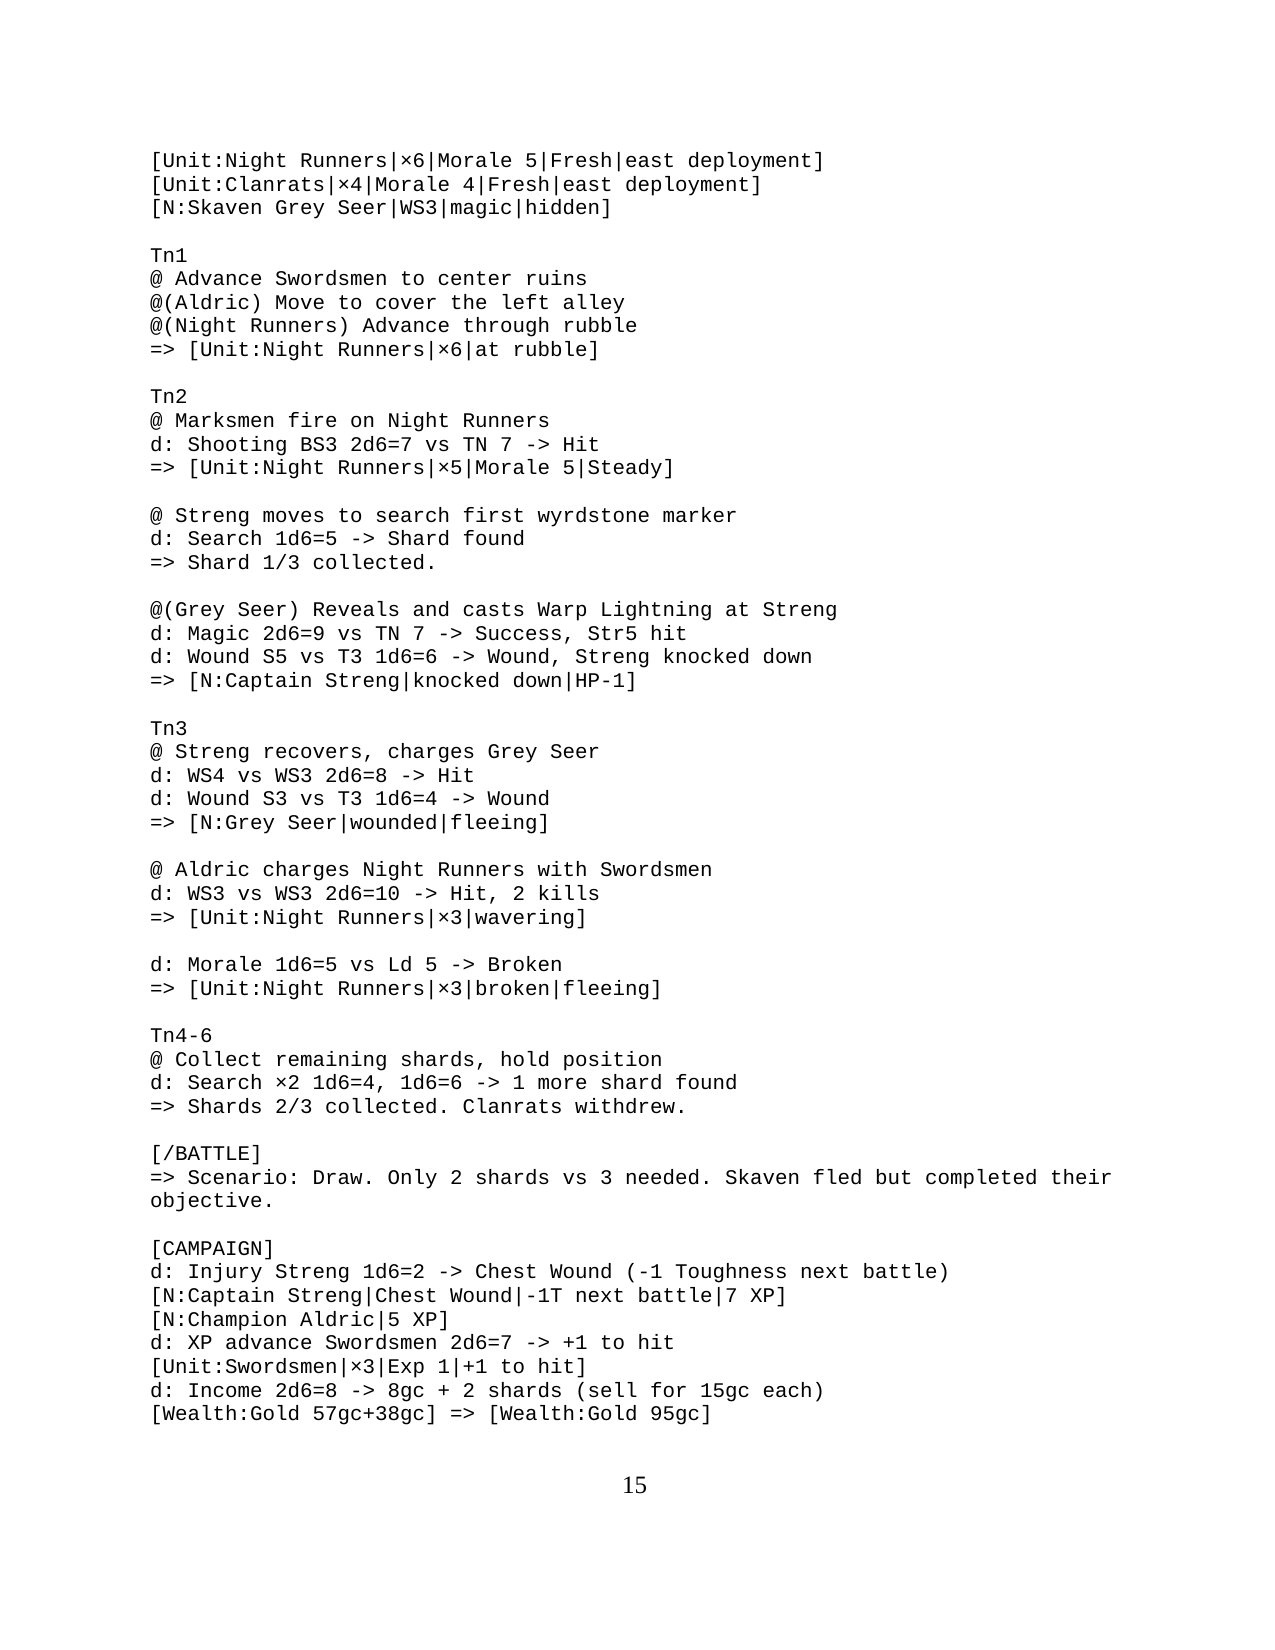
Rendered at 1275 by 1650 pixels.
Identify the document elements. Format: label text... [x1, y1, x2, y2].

text [Unit:Clanrats|×4|Morale 4|Fresh|east deployment] [150, 174, 1125, 197]
text => [N:Captain Streng|knocked down|HP-1] [150, 670, 1125, 694]
text d: Wound S3 vs T3 1d6=4 -> Wound [150, 788, 1125, 812]
text => Shards 2/3 collected. Clanrats withdrew. [150, 1096, 1125, 1119]
text => Scenario: Draw. Only 2 shards vs 3 needed. Skaven fled but completed their objective. [150, 1167, 1125, 1214]
text @ Streng recovers, charges Grey Seer [150, 741, 1125, 765]
text d: Shooting BS3 2d6=7 vs TN 7 -> Hit [150, 434, 1125, 457]
text d: XP advance Swordsmen 2d6=7 -> +1 to hit [150, 1332, 1125, 1356]
text @ Marksmen fire on Night Runners [150, 410, 1125, 434]
text @ Collect remaining shards, hold position [150, 1048, 1125, 1072]
text @ Advance Swordsmen to center ruins [150, 268, 1125, 292]
text => [Unit:Night Runners|×3|broken|fleeing] [150, 978, 1125, 1001]
text @(Grey Seer) Reveals and casts Warp Lightning at Streng [150, 599, 1125, 623]
text @(Night Runners) Advance through rubble [150, 316, 1125, 339]
text => [N:Grey Seer|wounded|fleeing] [150, 812, 1125, 836]
text => [Unit:Night Runners|×5|Morale 5|Steady] [150, 457, 1125, 481]
text @ Streng moves to search first wyrdstone marker [150, 505, 1125, 528]
text => [Unit:Night Runners|×6|at rubble] [150, 339, 1125, 363]
text d: Income 2d6=8 -> 8gc + 2 shards (sell for 15gc each) [150, 1379, 1125, 1403]
text => [Unit:Night Runners|×3|wavering] [150, 907, 1125, 930]
text Tn1 [150, 244, 1125, 268]
text d: WS4 vs WS3 2d6=8 -> Hit [150, 765, 1125, 788]
text [N:Captain Streng|Chest Wound|-1T next battle|7 XP] [150, 1285, 1125, 1309]
text d: Wound S5 vs T3 1d6=6 -> Wound, Streng knocked down [150, 647, 1125, 670]
text d: Search 1d6=5 -> Shard found [150, 528, 1125, 552]
text [Unit:Swordsmen|×3|Exp 1|+1 to hit] [150, 1356, 1125, 1379]
text d: WS3 vs WS3 2d6=10 -> Hit, 2 kills [150, 883, 1125, 907]
text d: Injury Streng 1d6=2 -> Chest Wound (-1 Toughness next battle) [150, 1261, 1125, 1285]
text => Shard 1/3 collected. [150, 552, 1125, 576]
text d: Magic 2d6=9 vs TN 7 -> Success, Str5 hit [150, 623, 1125, 647]
text d: Morale 1d6=5 vs Ld 5 -> Broken [150, 954, 1125, 978]
text [/BATTLE] [150, 1143, 1125, 1167]
text [Wealth:Gold 57gc+38gc] => [Wealth:Gold 95gc] [150, 1403, 1125, 1427]
text @ Aldric charges Night Runners with Swordsmen [150, 859, 1125, 883]
text [N:Skaven Grey Seer|WS3|magic|hidden] [150, 197, 1125, 221]
text [N:Champion Aldric|5 XP] [150, 1309, 1125, 1332]
text Tn4-6 [150, 1025, 1125, 1048]
text @(Aldric) Move to cover the left alley [150, 292, 1125, 316]
text [CAMPAIGN] [150, 1238, 1125, 1261]
text Tn3 [150, 717, 1125, 741]
text [Unit:Night Runners|×6|Morale 5|Fresh|east deployment] [150, 150, 1125, 174]
text d: Search ×2 1d6=4, 1d6=6 -> 1 more shard found [150, 1072, 1125, 1096]
text Tn2 [150, 386, 1125, 410]
